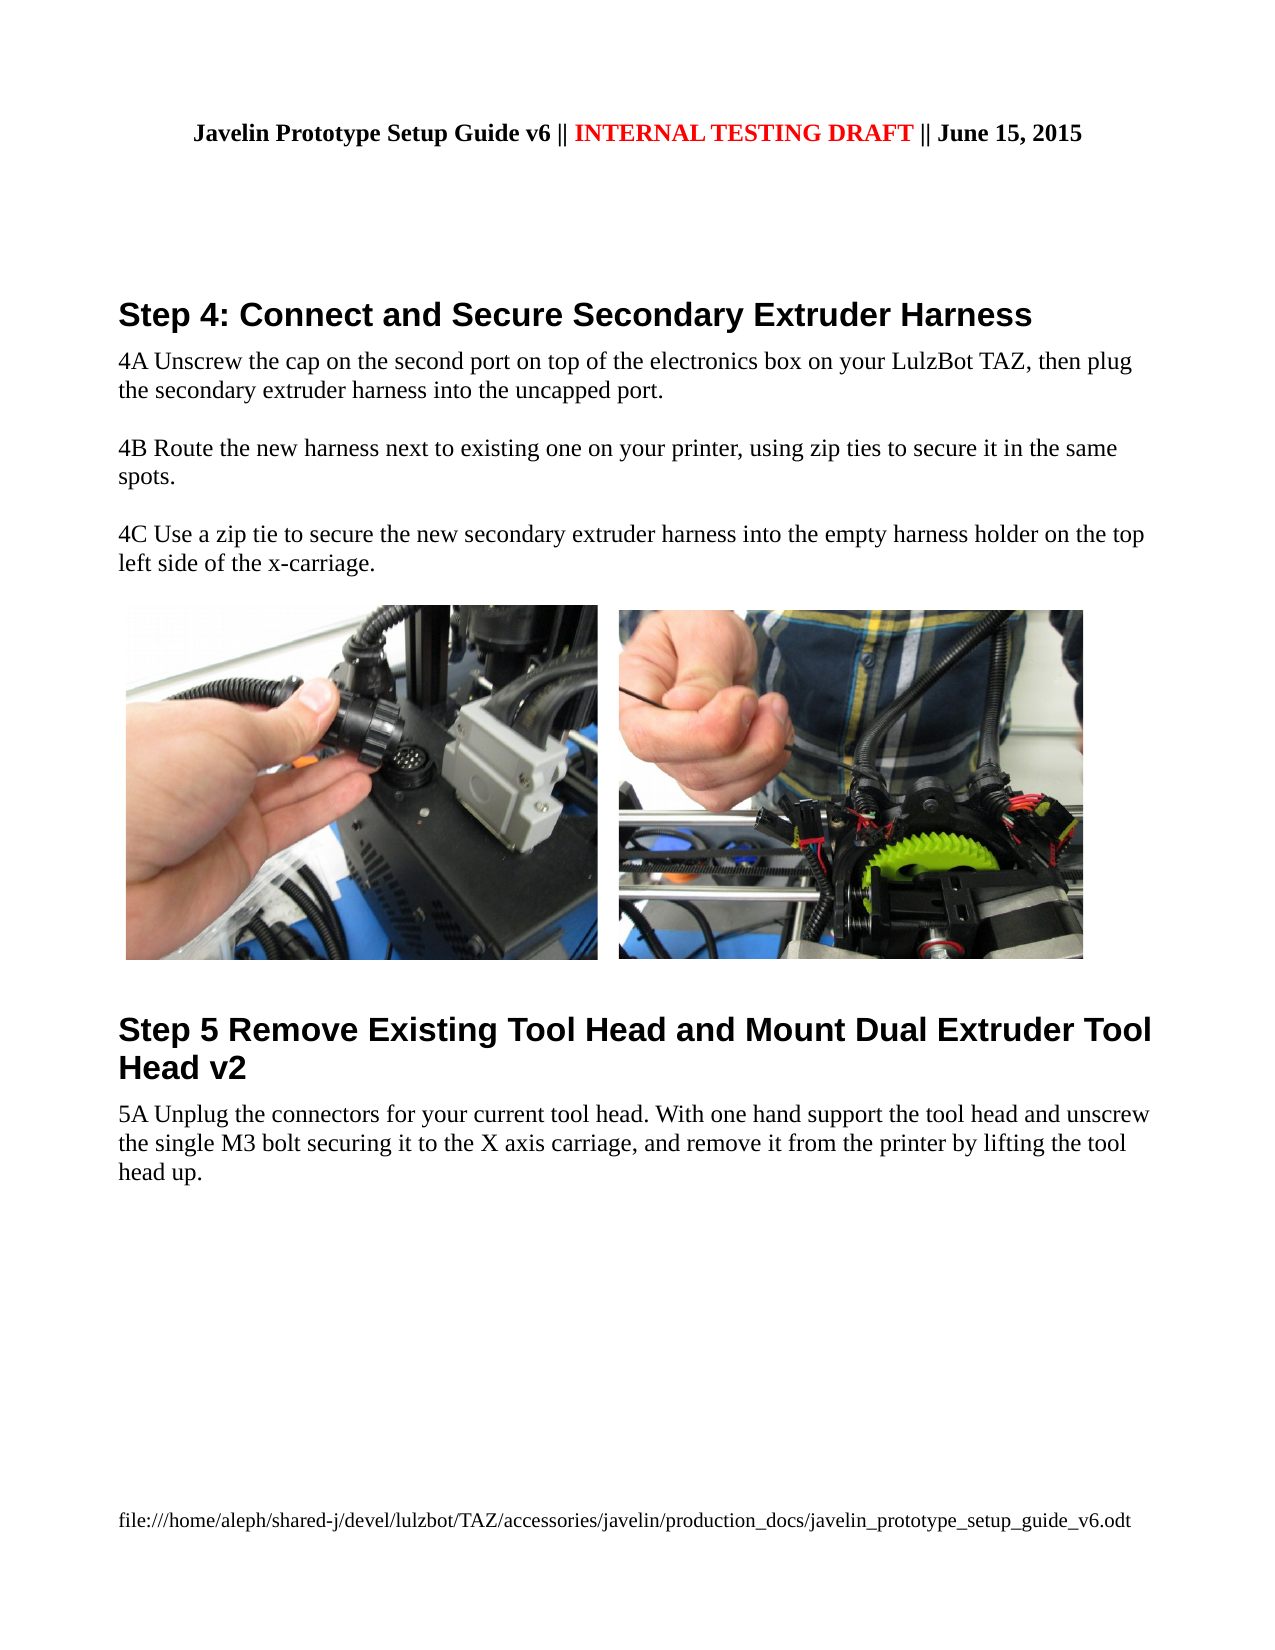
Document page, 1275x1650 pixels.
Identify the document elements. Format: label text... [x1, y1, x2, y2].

text 5A Unplug the connectors for your current tool head. With one hand support the tool head and unscrew the single M3 bolt securing it to the X axis carriage, and remove it from the printer by lifting the tool head up. [118, 1099, 1157, 1185]
picture [125, 605, 598, 960]
picture [618, 610, 1084, 959]
text 4A Unscrew the cap on the second port on top of the electronics box on your LulzBot TAZ, then plug the secondary extruder harness into the uncapped port. [118, 346, 1157, 404]
subtitle Step 5 Remove Existing Tool Head and Mount Dual Extruder Tool Head v2 [118, 1009, 1157, 1087]
text 4C Use a zip tie to secure the new secondary extruder harness into the empty harness holder on the top left side of the x-carriage. [118, 519, 1157, 576]
text 4B Route the new harness next to existing one on your printer, using zip ties to secure it in the same spots. [118, 433, 1157, 490]
subtitle Step 4: Connect and Secure Secondary Extruder Harness [118, 295, 1157, 334]
